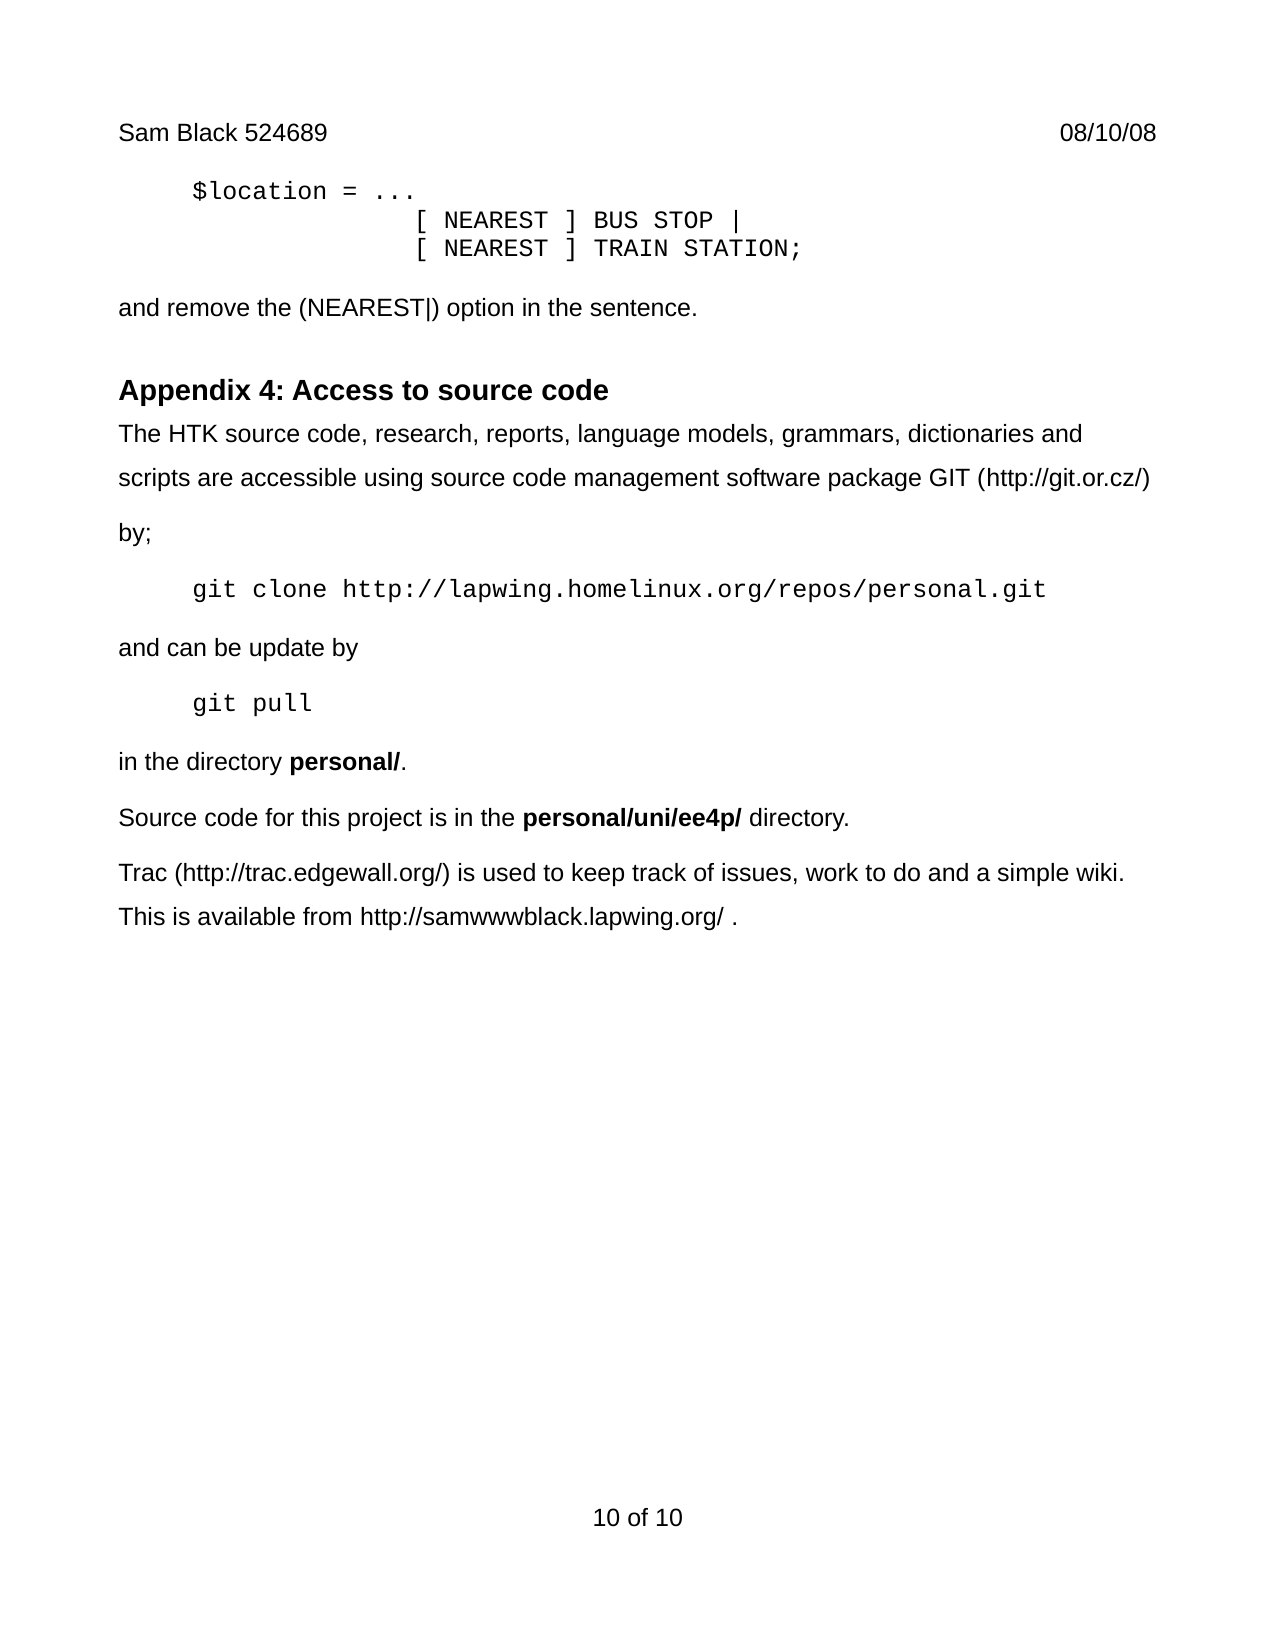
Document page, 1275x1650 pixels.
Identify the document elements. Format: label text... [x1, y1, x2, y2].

text The HTK source code, research, reports, language models, grammars, dictionaries and scripts are accessible using source code management software package GIT (http://git.or.cz/) [118, 419, 1157, 491]
text Trac (http://trac.edgewall.org/) is used to keep track of issues, work to do and a simple wiki. This is available from http://samwwwblack.lapwing.org/ . [118, 858, 1157, 930]
text $location = ... [118, 176, 1157, 207]
text git pull [118, 688, 1157, 719]
text and remove the (NEAREST|) option in the sentence. [118, 293, 1157, 321]
text [ NEAREST ] TRAIN STATION; [118, 236, 1157, 264]
text git clone http://lapwing.homelinux.org/repos/personal.git [118, 574, 1157, 605]
text in the directory personal/. [118, 747, 1157, 776]
text [ NEAREST ] BUS STOP | [118, 207, 1157, 236]
text and can be update by [118, 633, 1157, 661]
text Source code for this project is in the personal/uni/ee4p/ directory. [118, 803, 1157, 831]
subtitle Appendix 4: Access to source code [118, 373, 1157, 407]
text by; [118, 518, 1157, 547]
